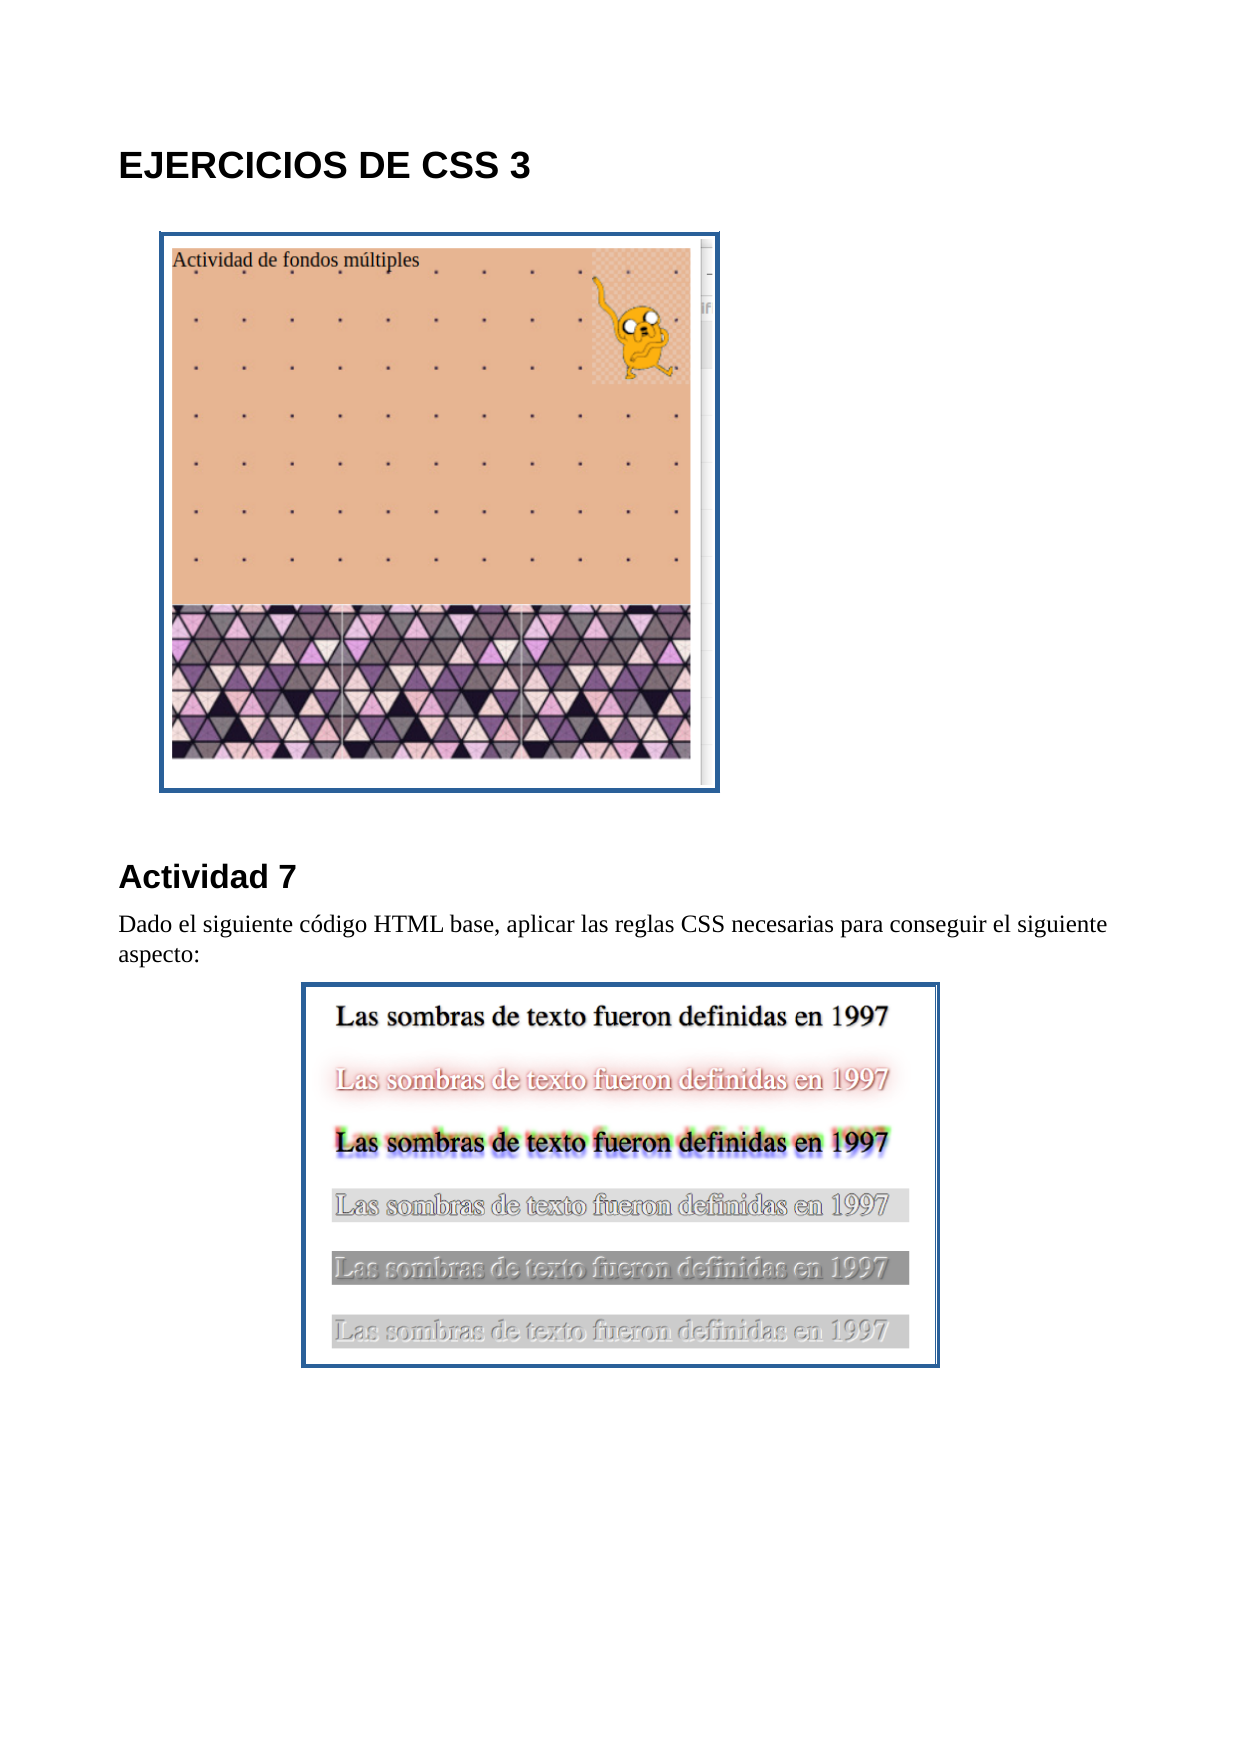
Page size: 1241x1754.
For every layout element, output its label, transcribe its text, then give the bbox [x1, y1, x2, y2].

picture [166, 239, 713, 785]
text Dado el siguiente código HTML base, aplicar las reglas CSS necesarias para conseguir el siguiente aspecto: [118, 908, 1122, 967]
subtitle Actividad 7 [118, 857, 1122, 896]
picture [308, 990, 932, 1361]
